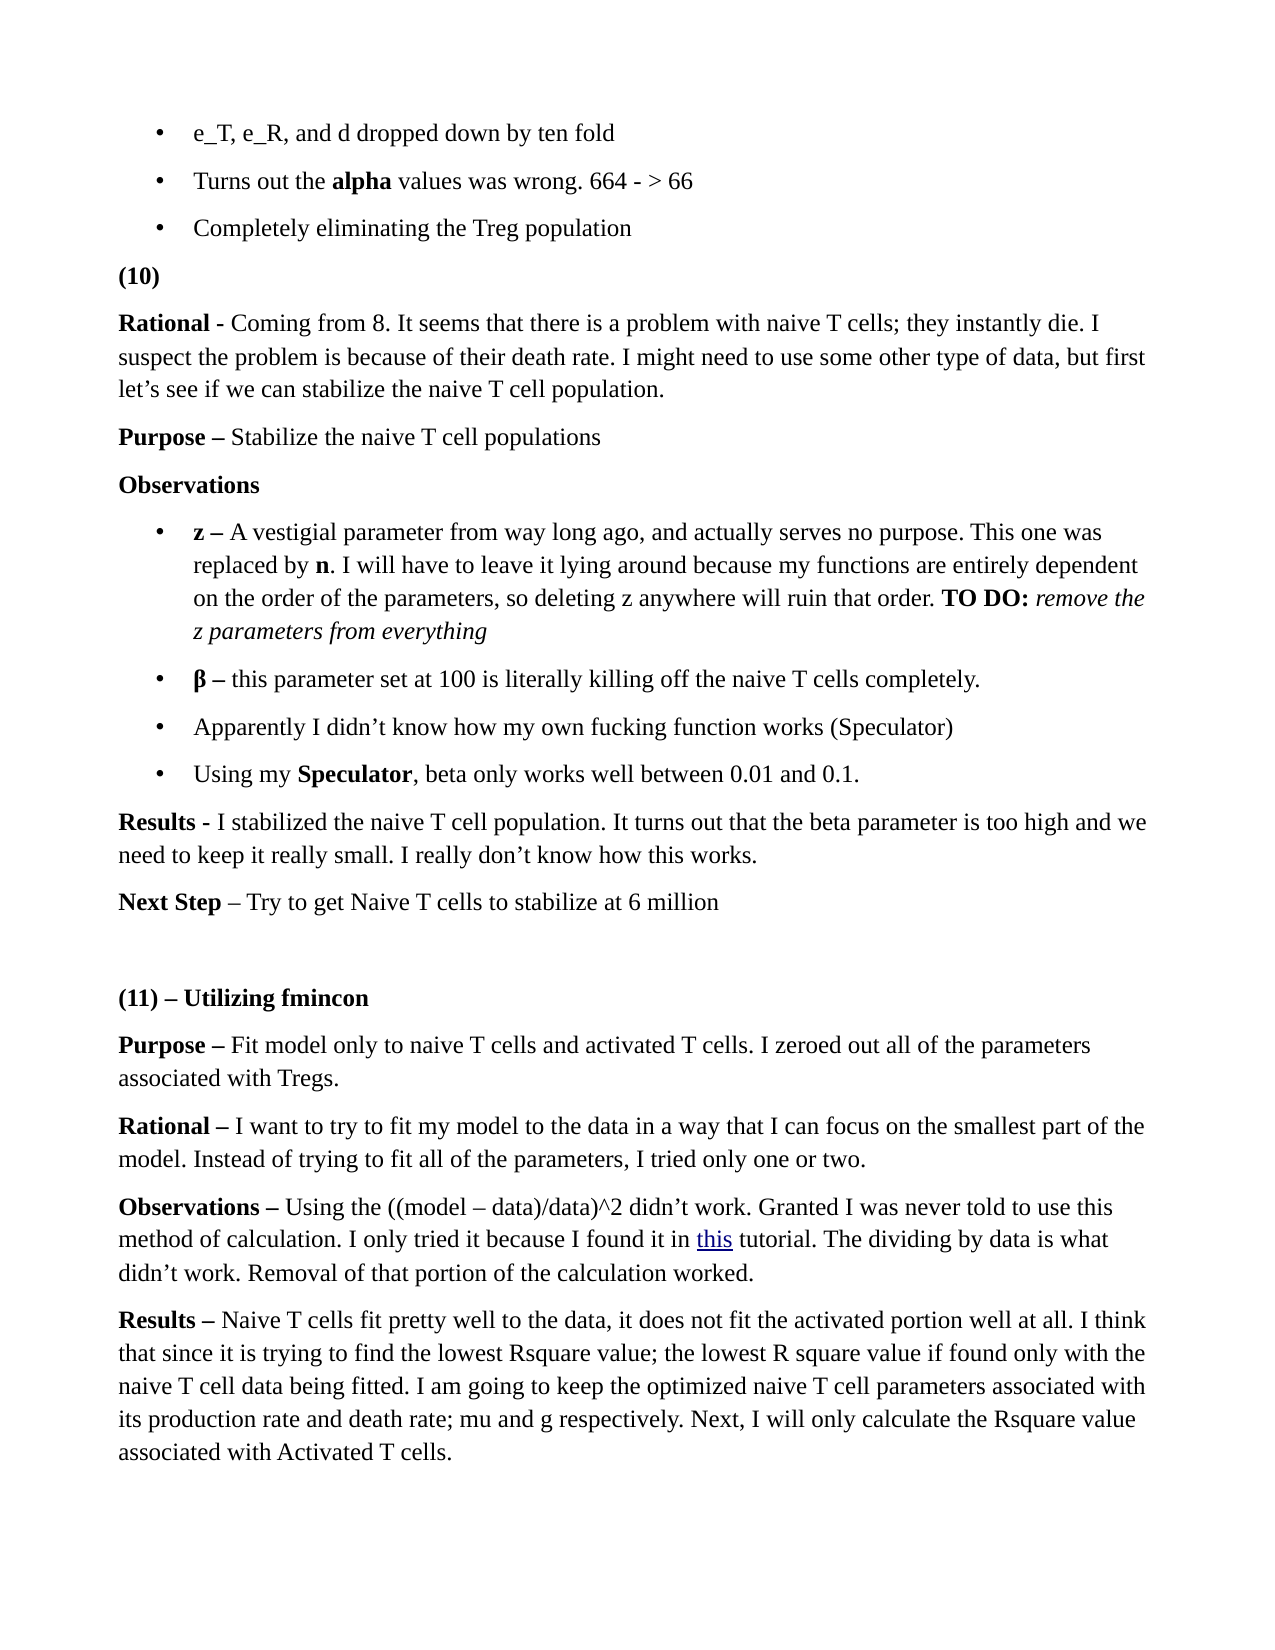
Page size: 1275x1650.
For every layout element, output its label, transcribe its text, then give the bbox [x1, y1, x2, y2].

text Rational – I want to try to fit my model to the data in a way that I can focus on the smallest part of the model. Instead of trying to fit all of the parameters, I tried only one or two. [118, 1111, 1157, 1173]
list Completely eliminating the Treg population [156, 213, 1157, 242]
list Turns out the alpha values was wrong. 664 - > 66 [156, 166, 1157, 194]
list Using my Speculator, beta only works well between 0.01 and 0.1. [156, 759, 1157, 788]
text Rational - Coming from 8. It seems that there is a problem with naive T cells; they instantly die. I suspect the problem is because of their death rate. I might need to use some other type of data, but first let’s see if we can stabilize the naive T cell population. [118, 308, 1157, 403]
list e_T, e_R, and d dropped down by ten fold [156, 118, 1157, 147]
text Purpose – Fit model only to naive T cells and activated T cells. I zeroed out all of the parameters associated with Tregs. [118, 1030, 1157, 1092]
list β – this parameter set at 100 is literally killing off the naive T cells completely. [156, 664, 1157, 693]
text Purpose – Stabilize the naive T cell populations [118, 422, 1157, 451]
text Results – Naive T cells fit pretty well to the data, it does not fit the activated portion well at all. I think that since it is trying to find the lowest Rsquare value; the lowest R square value if found only with the naive T cell data being fitted. I am going to keep the optimized naive T cell parameters associated with its production rate and death rate; mu and g respectively. Next, I will only calculate the Rsquare value associated with Activated T cells. [118, 1305, 1157, 1466]
text Results - I stabilized the naive T cell population. It turns out that the beta parameter is too high and we need to keep it really small. I really don’t know how this works. [118, 807, 1157, 869]
list Apparently I didn’t know how my own fucking function works (Speculator) [156, 712, 1157, 740]
text Observations – Using the ((model – data)/data)^2 didn’t work. Granted I was never told to use this method of calculation. I only tried it because I found it in this tutorial. The dividing by data is what didn’t work. Removal of that portion of the calculation worked. [118, 1192, 1157, 1286]
text (11) – Utilizing fmincon [118, 983, 1157, 1011]
list z – A vestigial parameter from way long ago, and actually serves no purpose. This one was replaced by n. I will have to leave it lying around because my functions are entirely dependent on the order of the parameters, so deleting z anywhere will ruin that order. TO DO: remove the z parameters from everything [156, 517, 1157, 645]
text (10) [118, 261, 1157, 290]
text Next Step – Try to get Naive T cells to stabilize at 6 million [118, 887, 1157, 916]
text Observations [118, 470, 1157, 498]
